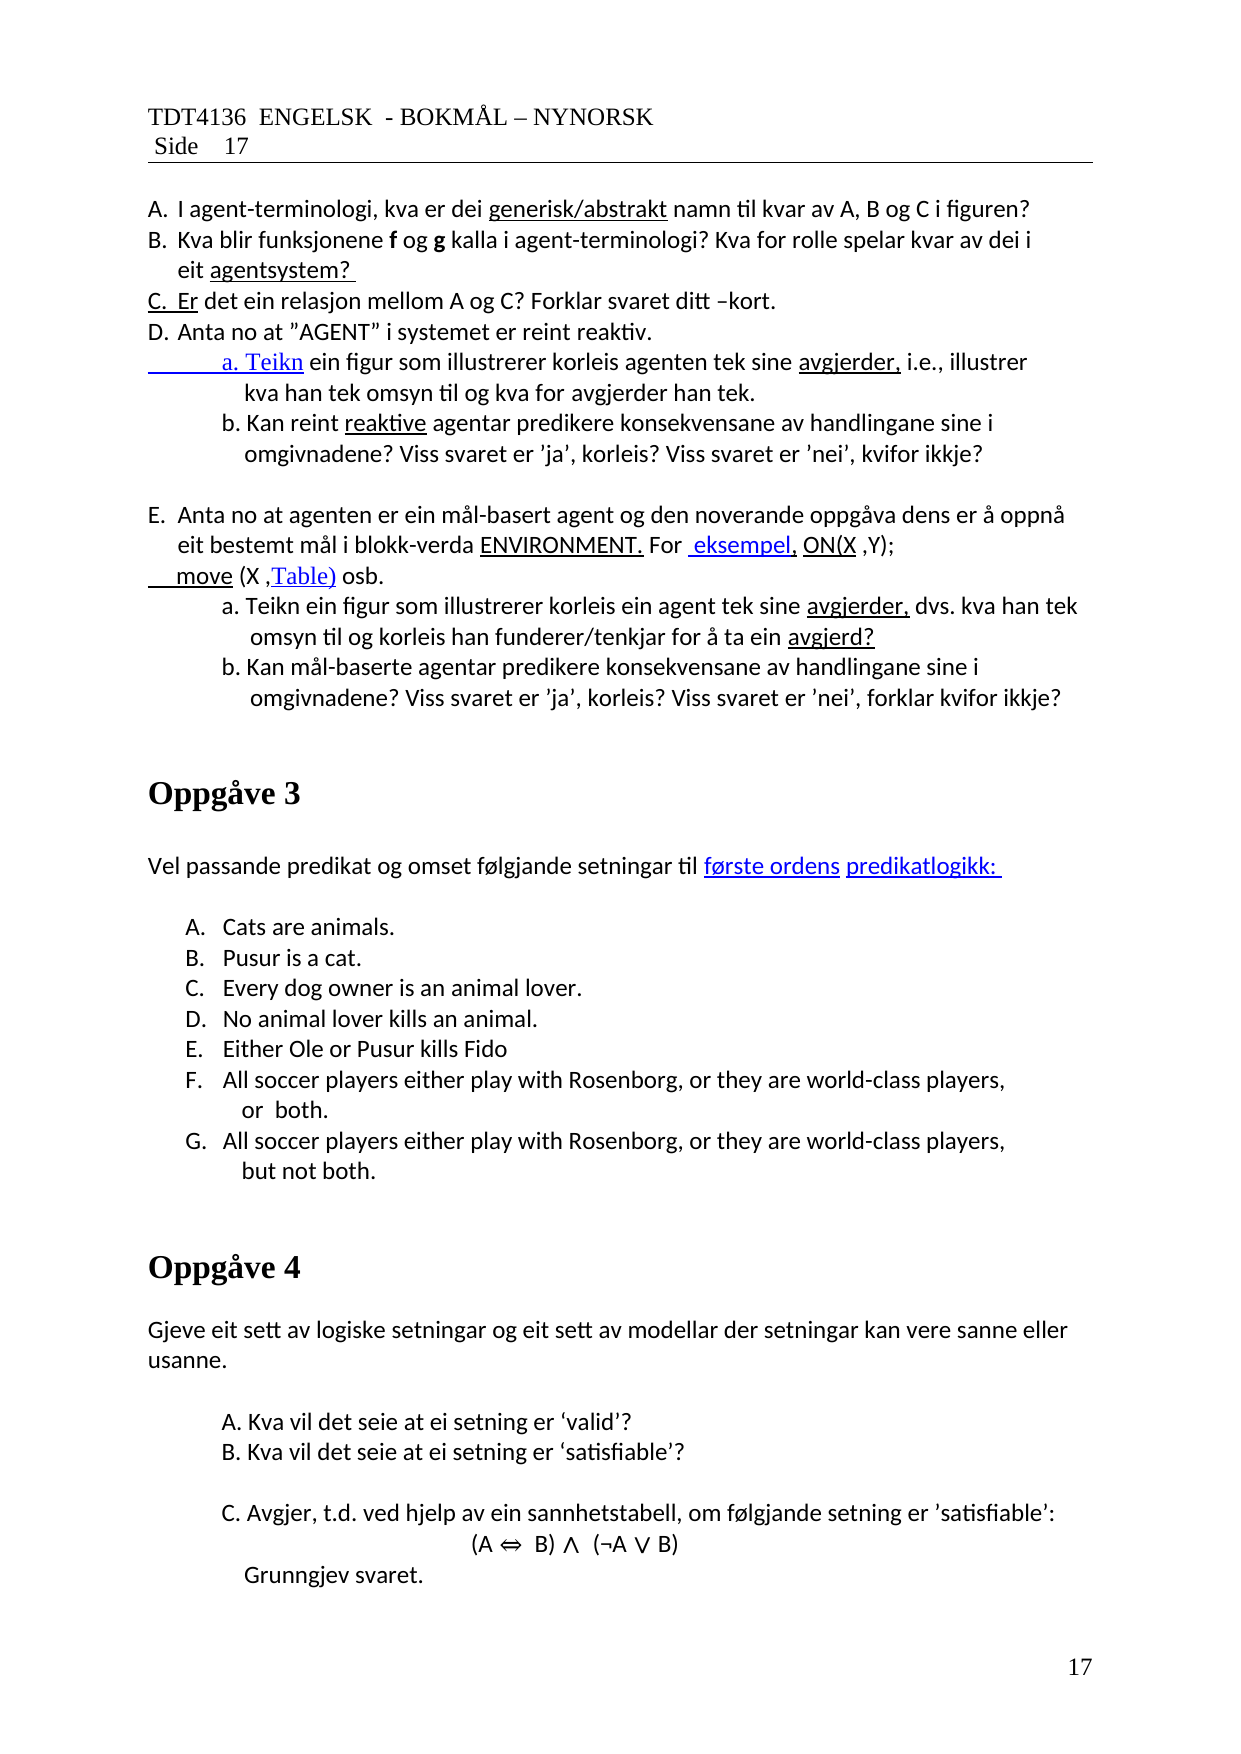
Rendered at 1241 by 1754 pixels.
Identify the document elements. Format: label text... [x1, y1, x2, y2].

list All soccer players either play with Rosenborg, or they are world-class players, [185, 1064, 1091, 1094]
list All soccer players either play with Rosenborg, or they are world-class players, [185, 1125, 1091, 1155]
text omgivnadene? Viss svaret er ’ja’, korleis? Viss svaret er ’nei’, forklar kvifor ikkje? [221, 682, 1093, 712]
text eit agentsystem? C. Er det ein relasjon mellom A og C? Forklar svaret ditt –kort. D. Anta no at ”AGENT” i systemet er reint reaktiv. a. Teikn ein figur som illustrerer korleis agenten tek sine avgjerder, i.e., illustrer [148, 255, 1093, 377]
text E. Anta no at agenten er ein mål-basert agent og den noverande oppgåva dens er å oppnå [148, 499, 1093, 529]
text omgivnadene? Viss svaret er ’ja’, korleis? Viss svaret er ’nei’, kvifor ikkje? [221, 438, 1093, 468]
list Every dog owner is an animal lover. [185, 972, 1091, 1003]
list No animal lover kills an animal. [185, 1003, 1091, 1033]
text A. I agent-terminologi, kva er dei generisk/abstrakt namn til kvar av A, B og C i figuren? B. Kva blir funksjonene f og g kalla i agent-terminologi? Kva for rolle spelar kvar av dei i [148, 163, 1093, 255]
text but not both. [223, 1155, 1091, 1186]
text eit bestemt mål i blokk-verda ENVIRONMENT. For eksempel, ON(X ,Y); move (X ,Table) osb. [148, 529, 1093, 590]
text Gjeve eit sett av logiske setningar og eit sett av modellar der setningar kan vere sanne eller usanne. [148, 1314, 1091, 1375]
text Vel passande predikat og omset følgjande setningar til første ordens predikatlogikk: [148, 850, 1093, 881]
text or both. [223, 1094, 1091, 1125]
text kva han tek omsyn til og kva for avgjerder han tek. b. Kan reint reaktive agentar predikere konsekvensane av handlingane sine i [221, 377, 1093, 438]
text omsyn til og korleis han funderer/tenkjar for å ta ein avgjerd? b. Kan mål-baserte agentar predikere konsekvensane av handlingane sine i [221, 621, 1093, 682]
text a. Teikn ein figur som illustrerer korleis ein agent tek sine avgjerder, dvs. kva han tek [221, 590, 1093, 621]
text Oppgåve 4 [148, 1247, 1093, 1285]
list Pusur is a cat. [185, 942, 1091, 972]
list Cats are animals. [185, 911, 1091, 942]
text Oppgåve 3 [148, 773, 1093, 812]
list Either Ole or Pusur kills Fido [185, 1033, 1091, 1064]
text A. Kva vil det seie at ei setning er ‘valid’? B. Kva vil det seie at ei setning er ‘satisfiable’? C. Avgjer, t.d. ved hjelp av ein sannhetstabell, om følgjande setning er ’satisfiable’: (A ⇔ B) ∧ (¬A ∨ B) Grunngjev svaret. [221, 1375, 1091, 1589]
